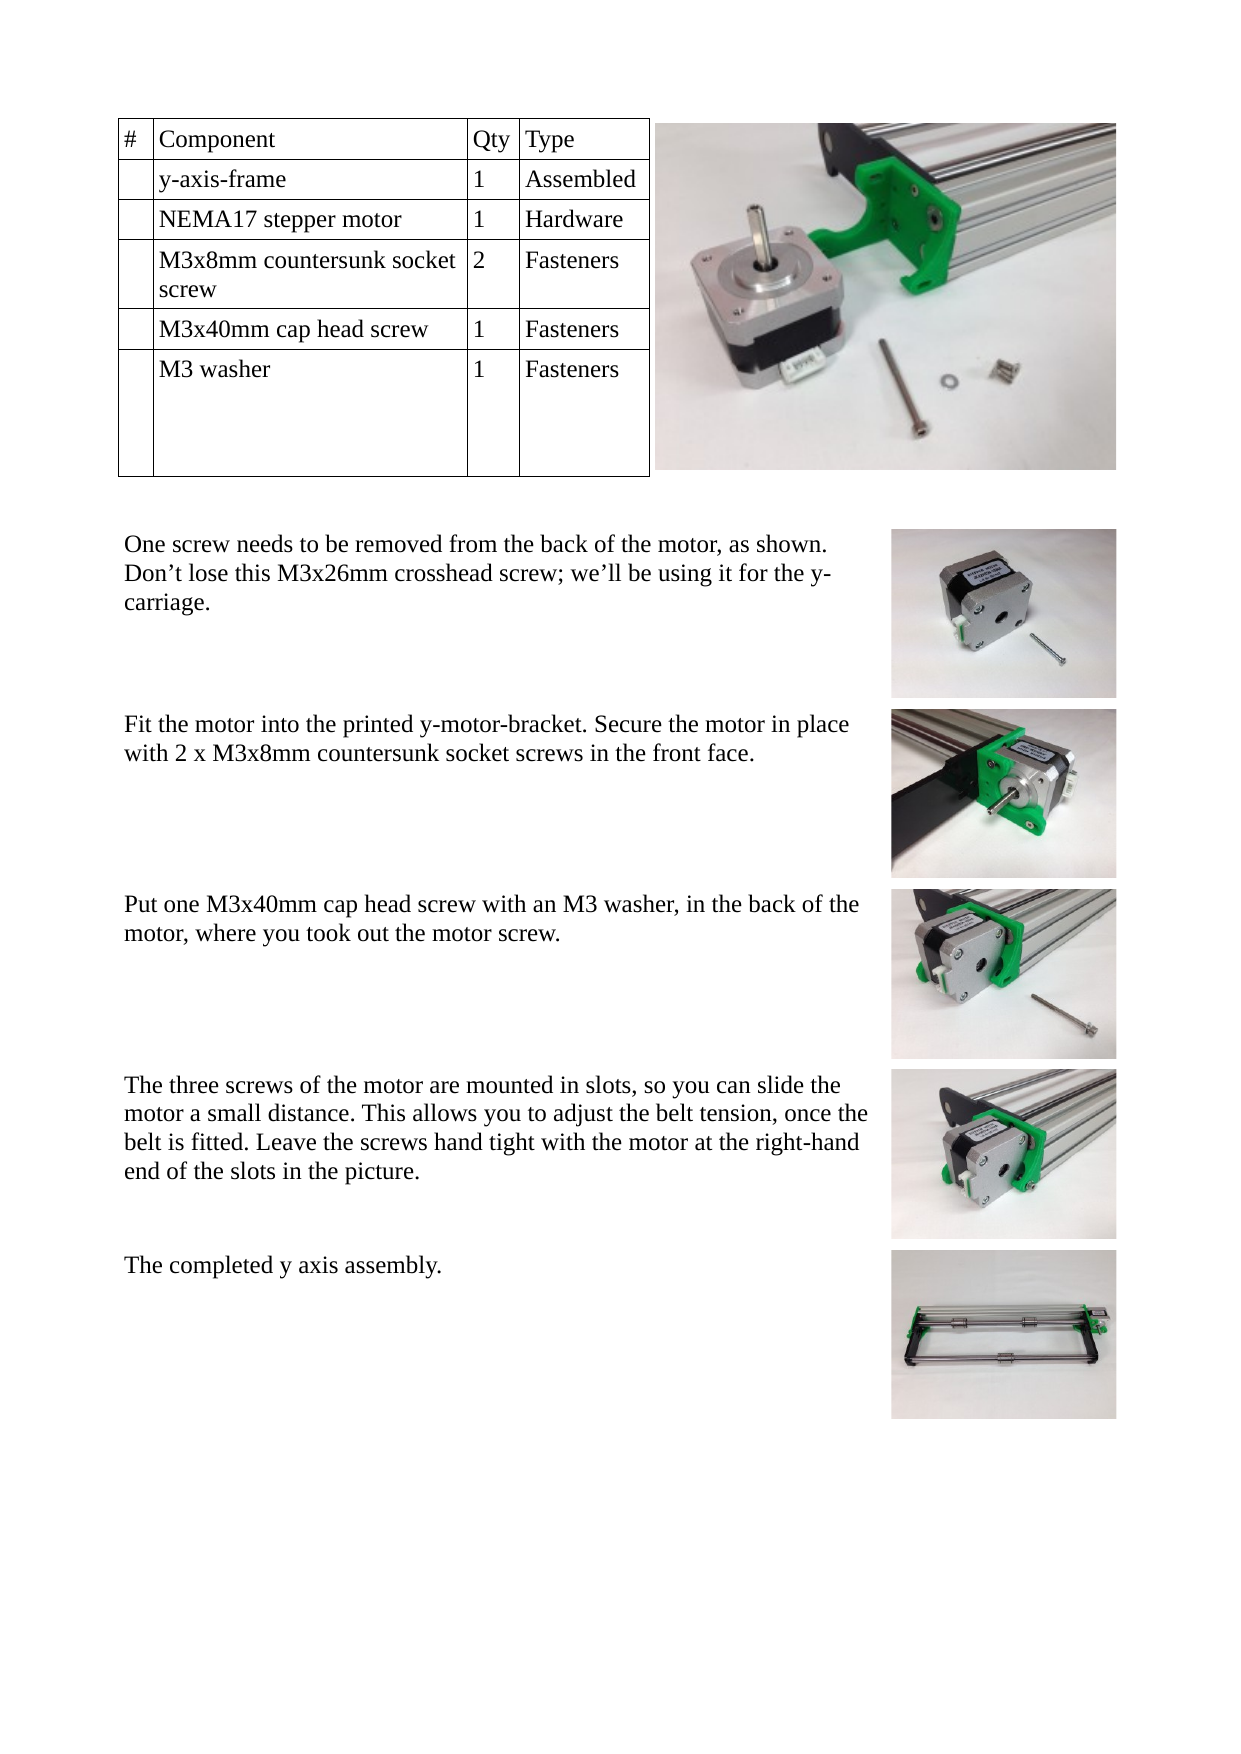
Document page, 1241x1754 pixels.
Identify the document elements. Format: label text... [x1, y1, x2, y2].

table_cell [119, 309, 153, 348]
table_cell Fasteners [520, 309, 649, 348]
table_cell 2 [468, 240, 519, 308]
table_cell Fit the motor into the printed y-motor-bracket. Secure the motor in place with 2 x M3x8mm countersunk socket screws in the front face. [118, 704, 885, 884]
picture [891, 709, 1117, 878]
table_cell [119, 200, 153, 239]
table_cell 1 [468, 350, 519, 476]
table_cell Fasteners [520, 350, 649, 476]
table_header One screw needs to be removed from the back of the motor, as shown. Don’t lose this M3x26mm crosshead screw; we’ll be using it for the y-carriage. [118, 523, 885, 703]
table_cell Fasteners [520, 240, 649, 308]
picture [891, 1250, 1117, 1419]
table_cell Put one M3x40mm cap head screw with an M3 washer, in the back of the motor, where you took out the motor screw. [118, 884, 885, 1064]
table_cell The completed y axis assembly. [118, 1244, 885, 1424]
table_cell [119, 350, 153, 476]
table_header [885, 523, 1122, 703]
table_cell [119, 240, 153, 308]
table_cell M3 washer [154, 350, 467, 476]
table_cell M3x8mm countersunk socket screw [154, 240, 467, 308]
table_header Qty [468, 119, 519, 158]
table_cell [885, 704, 1122, 884]
table_cell [885, 1064, 1122, 1244]
table_cell M3x40mm cap head screw [154, 309, 467, 348]
table_cell NEMA17 stepper motor [154, 200, 467, 239]
table_cell The three screws of the motor are mounted in slots, so you can slide the motor a small distance. This allows you to adjust the belt tension, once the belt is fitted. Leave the screws hand tight with the motor at the right-hand end of the slots in the picture. [118, 1064, 885, 1244]
table_header Component [154, 119, 467, 158]
table_cell 1 [468, 200, 519, 239]
table_cell [119, 160, 153, 199]
table_header # [119, 119, 153, 158]
table_cell [885, 884, 1122, 1064]
table_header Type [520, 119, 649, 158]
table_cell [885, 1244, 1122, 1424]
table_cell 1 [468, 160, 519, 199]
picture [891, 529, 1117, 698]
table_cell Hardware [520, 200, 649, 239]
table_cell y-axis-frame [154, 160, 467, 199]
table_cell 1 [468, 309, 519, 348]
picture [891, 889, 1117, 1059]
picture [891, 1069, 1117, 1239]
picture [655, 123, 1117, 470]
table_header [650, 118, 1122, 476]
table_cell Assembled [520, 160, 649, 199]
